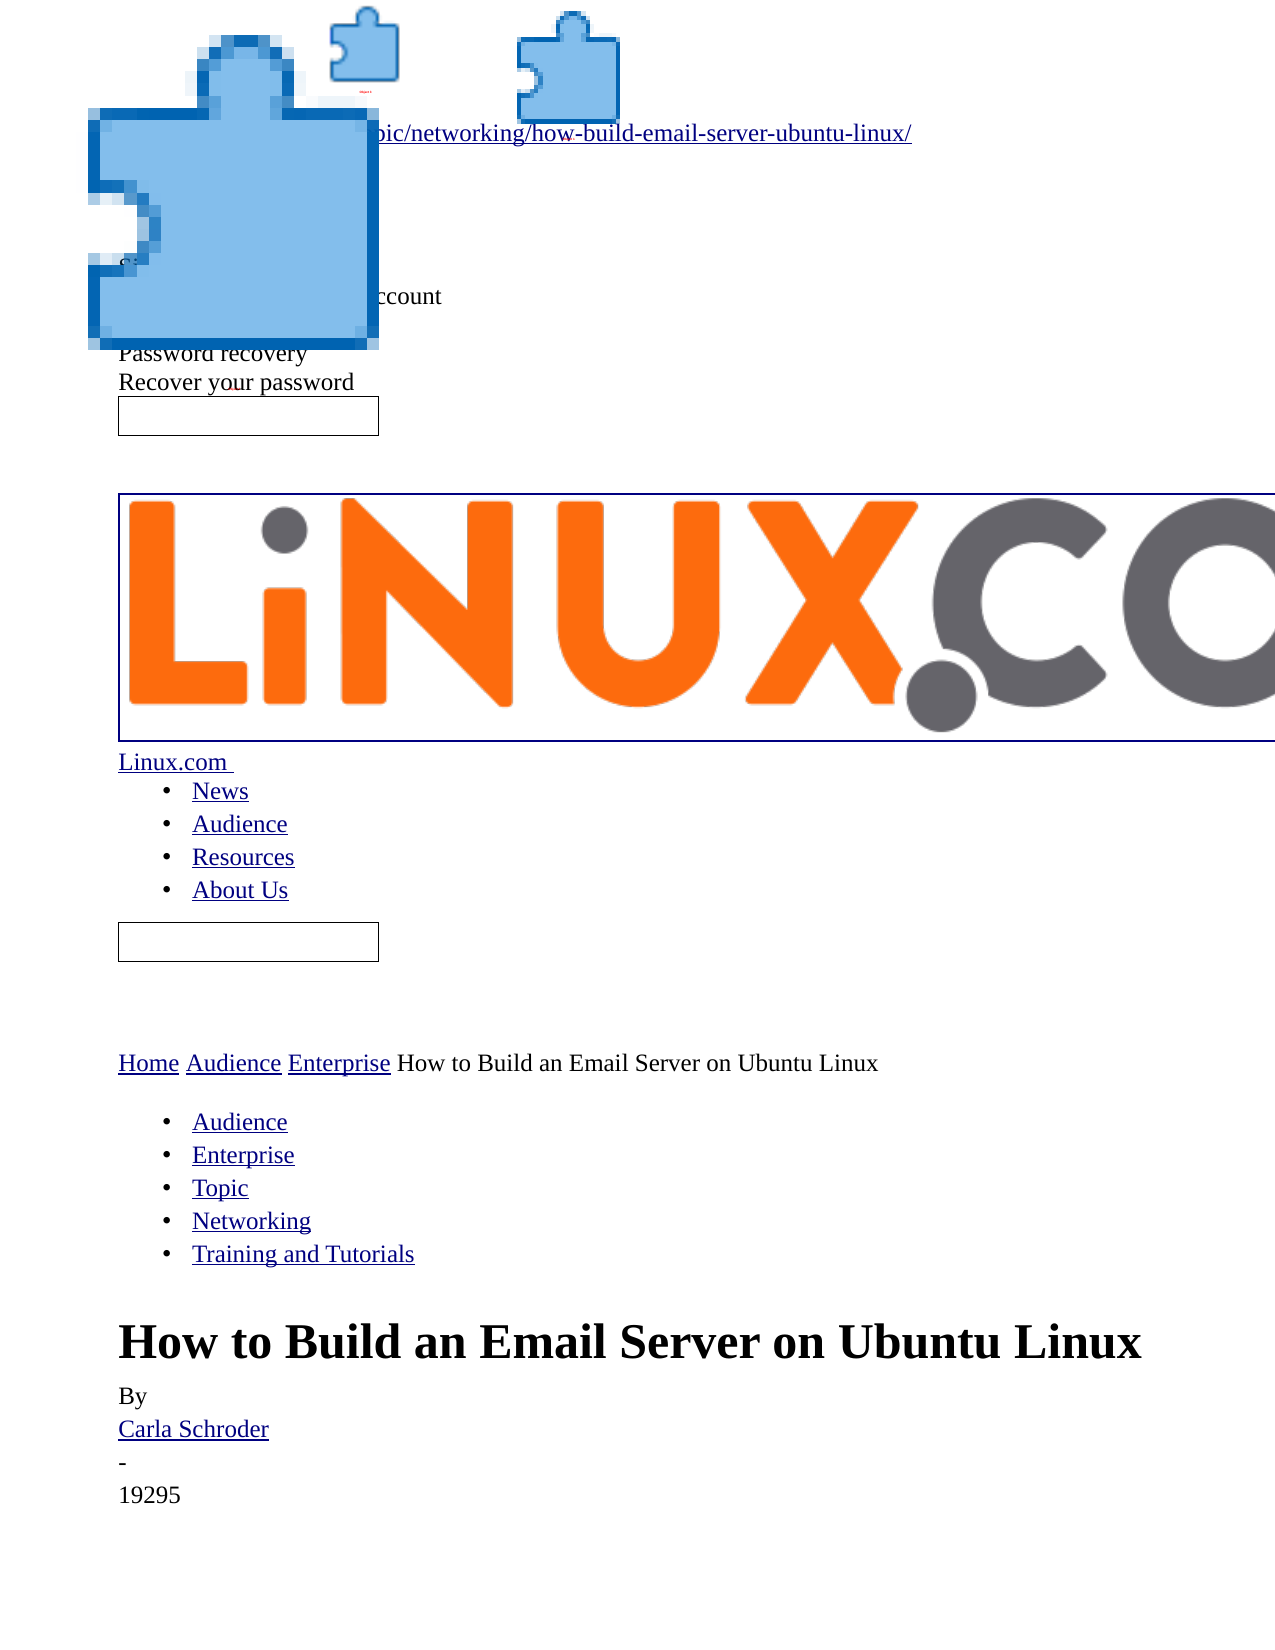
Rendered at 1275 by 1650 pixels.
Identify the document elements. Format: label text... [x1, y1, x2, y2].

list Networking [162, 1206, 1157, 1234]
list Topic [162, 1173, 1157, 1202]
text Forgot your password? [379, 309, 1157, 338]
text 19295 [118, 1481, 1157, 1509]
list Resources [162, 842, 1157, 871]
text Recover your password [118, 367, 1157, 396]
list Training and Tutorials [162, 1239, 1157, 1268]
text Sign in [379, 252, 1157, 281]
text Password recovery [118, 338, 1157, 367]
text Linux.com [118, 742, 1157, 776]
list Audience [162, 1107, 1157, 1136]
subtitle How to Build an Email Server on Ubuntu Linux [118, 1311, 1157, 1369]
text Carla Schroder [118, 1414, 1157, 1443]
text - [118, 1447, 1157, 1476]
list Enterprise [162, 1140, 1157, 1168]
list About Us [162, 875, 1157, 903]
text https://www.linux.com/topic/networking/how-build-email-server-ubuntu-linux/ [379, 118, 1157, 147]
text Home Audience Enterprise How to Build an Email Server on Ubuntu Linux [118, 1048, 1157, 1077]
picture [120, 495, 1275, 740]
text Welcome!Log into your account [379, 281, 1157, 309]
list News [162, 776, 1157, 804]
text By [118, 1381, 1157, 1410]
list Audience [162, 809, 1157, 837]
